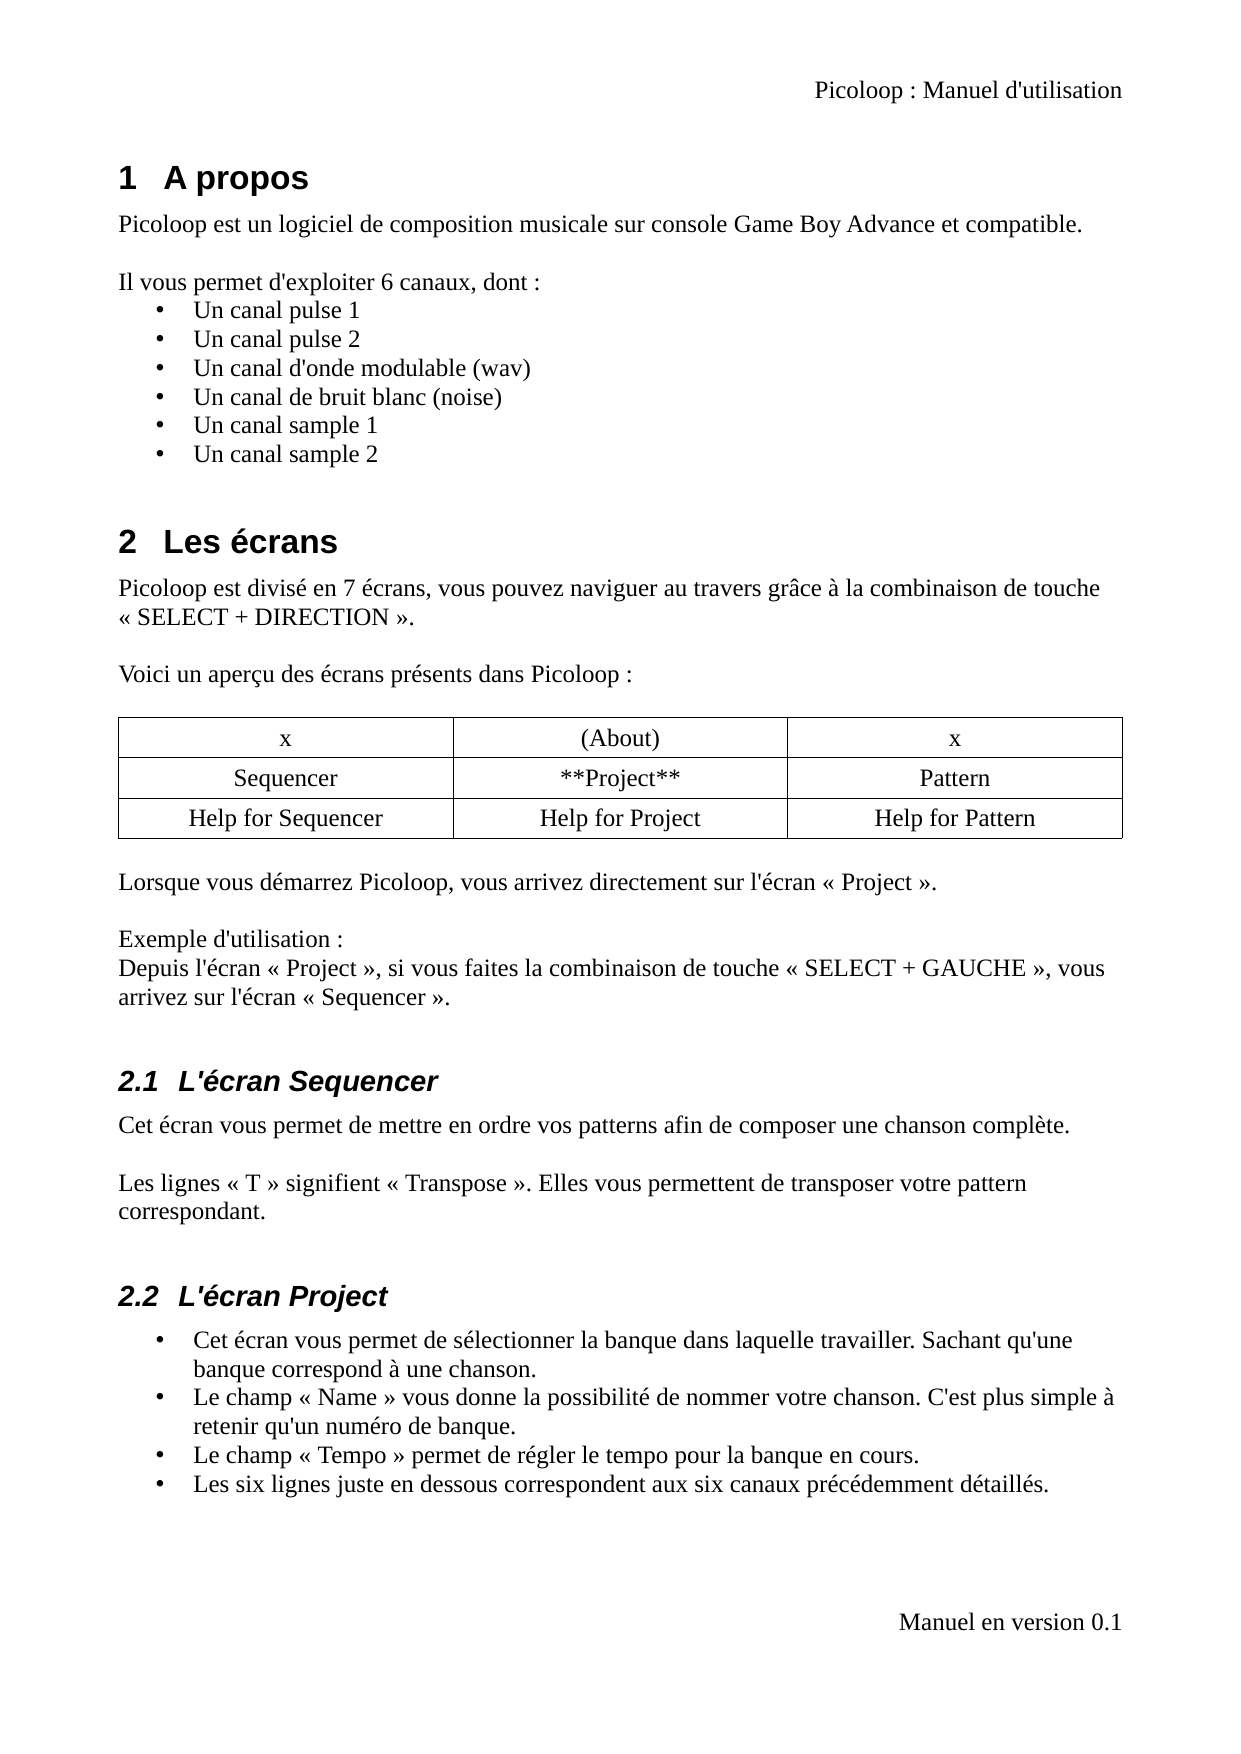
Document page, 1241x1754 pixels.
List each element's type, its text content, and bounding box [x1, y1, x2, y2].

text Les lignes « T » signifient « Transpose ». Elles vous permettent de transposer votre pattern correspondant. [118, 1168, 1122, 1225]
subtitle L'écran Project [118, 1279, 1122, 1312]
table_cell Help for Sequencer [119, 799, 453, 838]
table_cell Sequencer [119, 758, 453, 797]
table_cell Help for Project [454, 799, 787, 838]
list Les six lignes juste en dessous correspondent aux six canaux précédemment détaillés. [156, 1469, 1122, 1497]
text Voici un aperçu des écrans présents dans Picoloop : [118, 659, 1122, 688]
subtitle L'écran Sequencer [118, 1064, 1122, 1098]
table_header (About) [454, 718, 787, 757]
list Un canal sample 1 [156, 411, 1122, 439]
list Un canal sample 2 [156, 439, 1122, 468]
text Picoloop est un logiciel de composition musicale sur console Game Boy Advance et compatible. [118, 209, 1122, 238]
text Picoloop est divisé en 7 écrans, vous pouvez naviguer au travers grâce à la combinaison de touche « SELECT + DIRECTION ». [118, 573, 1122, 631]
table_cell Help for Pattern [788, 799, 1122, 838]
subtitle Les écrans [118, 522, 1122, 561]
table_cell **Project** [454, 758, 787, 797]
text Cet écran vous permet de mettre en ordre vos patterns afin de composer une chanson complète. [118, 1110, 1122, 1139]
list Le champ « Name » vous donne la possibilité de nommer votre chanson. C'est plus simple à retenir qu'un numéro de banque. [156, 1382, 1122, 1440]
subtitle A propos [118, 158, 1122, 197]
text Depuis l'écran « Project », si vous faites la combinaison de touche « SELECT + GAUCHE », vous arrivez sur l'écran « Sequencer ». [118, 953, 1122, 1010]
list Un canal pulse 2 [156, 324, 1122, 353]
text Il vous permet d'exploiter 6 canaux, dont : [118, 267, 1122, 296]
list Un canal d'onde modulable (wav) [156, 353, 1122, 382]
list Cet écran vous permet de sélectionner la banque dans laquelle travailler. Sachant qu'une banque correspond à une chanson. [156, 1325, 1122, 1382]
list Un canal de bruit blanc (noise) [156, 382, 1122, 411]
list Un canal pulse 1 [156, 296, 1122, 324]
table_header x [119, 718, 453, 757]
table_cell Pattern [788, 758, 1122, 797]
text Lorsque vous démarrez Picoloop, vous arrivez directement sur l'écran « Project ». [118, 867, 1122, 895]
text Exemple d'utilisation : [118, 924, 1122, 953]
list Le champ « Tempo » permet de régler le tempo pour la banque en cours. [156, 1440, 1122, 1469]
table_header x [788, 718, 1122, 757]
